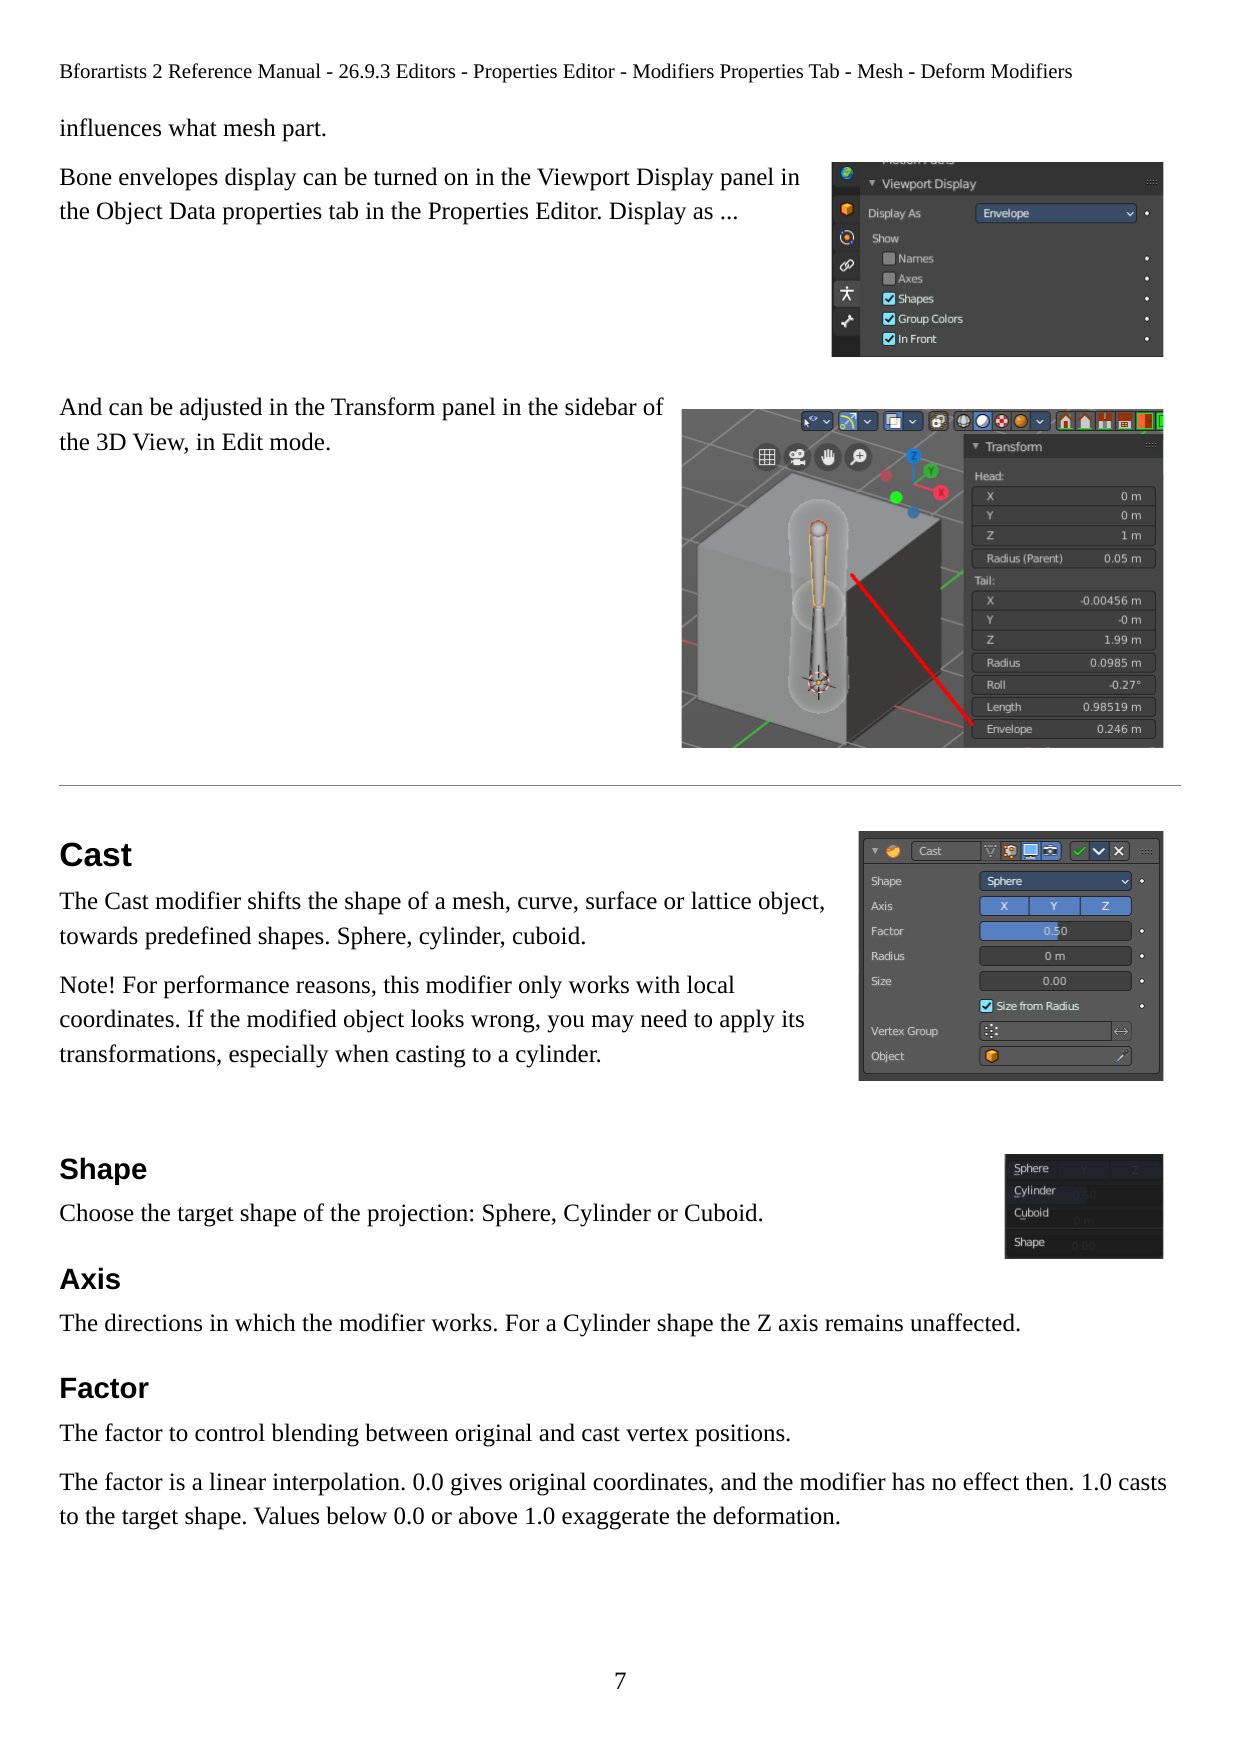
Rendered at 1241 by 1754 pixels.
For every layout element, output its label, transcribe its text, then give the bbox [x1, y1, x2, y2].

subtitle Factor [59, 1371, 1181, 1405]
text And can be adjusted in the Transform panel in the sidebar of the 3D View, in Edit mode. [59, 392, 1181, 456]
picture [1004, 1154, 1164, 1259]
subtitle Cast [59, 835, 858, 874]
text The Cast modifier shifts the shape of a mesh, curve, surface or lattice object, towards predefined shapes. Sphere, cylinder, cuboid. [59, 886, 858, 950]
text The directions in which the modifier works. For a Cylinder shape the Z axis remains unaffected. [59, 1308, 1181, 1337]
text The factor to control blending between original and cast vertex positions. [59, 1418, 1181, 1446]
text Choose the target shape of the projection: Sphere, Cylinder or Cuboid. [59, 1198, 1004, 1227]
text Note! For performance reasons, this modifier only works with local coordinates. If the modified object looks wrong, you may need to apply its transformations, especially when casting to a cylinder. [59, 970, 858, 1068]
text Bone envelopes display can be turned on in the Viewport Display panel in the Object Data properties tab in the Properties Editor. Display as ... [59, 162, 831, 225]
picture [831, 162, 1164, 357]
text influences what mesh part. [59, 113, 1181, 141]
text The factor is a linear interpolation. 0.0 gives original coordinates, and the modifier has no effect then. 1.0 casts to the target shape. Values below 0.0 or above 1.0 exaggerate the deformation. [59, 1467, 1181, 1530]
picture [681, 409, 1164, 748]
subtitle [1164, 835, 1181, 874]
picture [858, 831, 1164, 1081]
subtitle Axis [59, 1262, 1181, 1295]
subtitle Shape [59, 1152, 1181, 1185]
